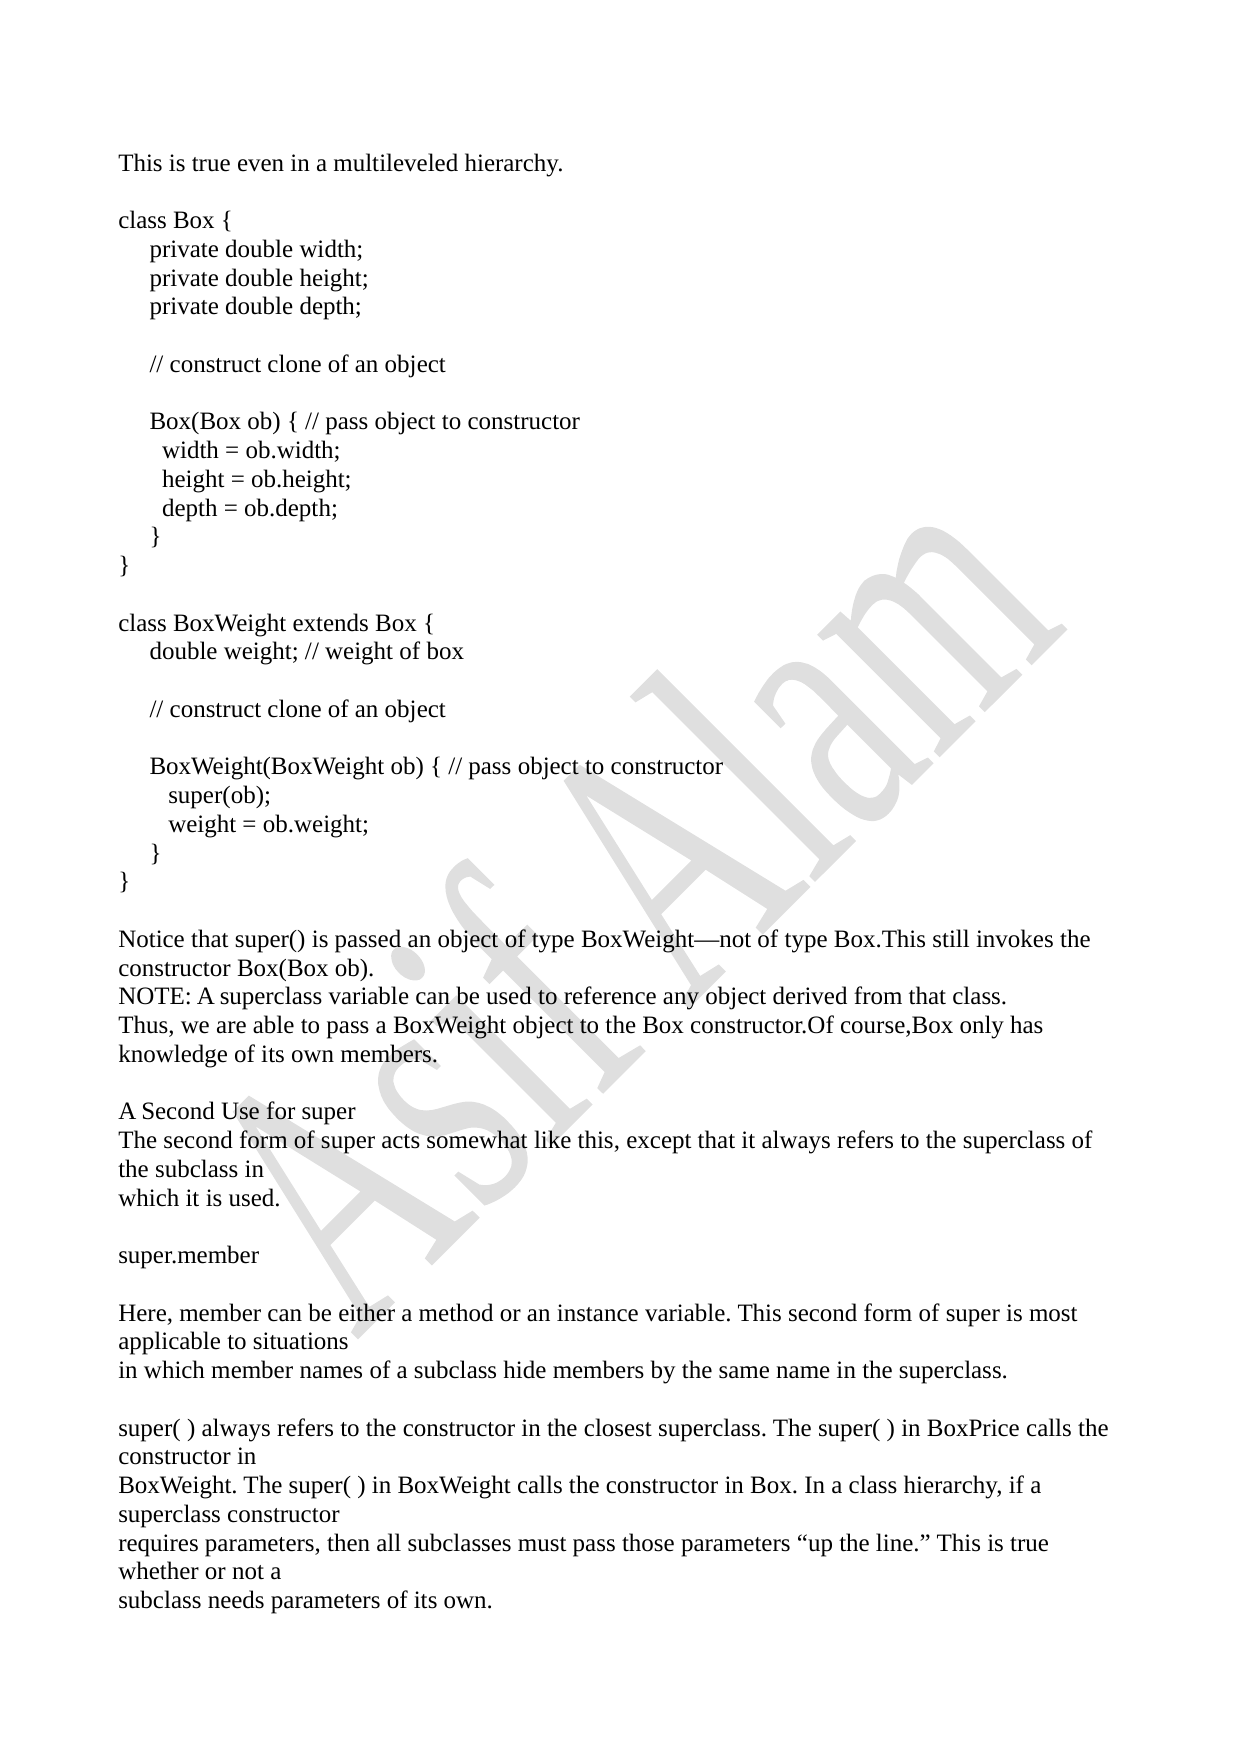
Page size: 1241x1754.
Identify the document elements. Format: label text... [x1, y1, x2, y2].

text [894, 780, 1122, 809]
text NOTE: A superclass variable can be used to reference any object derived from that class. [543, 981, 1122, 1010]
text [614, 838, 690, 866]
text [833, 838, 1122, 866]
text Thus, we are able to pass a BoxWeight object to the Box constructor.Of course,Box only has knowledge of its own members. [473, 1010, 599, 1068]
text [844, 780, 887, 797]
text [741, 751, 816, 780]
text [933, 608, 1024, 636]
text in which member names of a subclass hide members by the same name in the superclass. [118, 1355, 1122, 1384]
text Notice that super() is passed an object of type BoxWeight—not of type Box.This still invokes the constructor Box(Box ob). [118, 924, 491, 981]
text Notice that super() is passed an object of type BoxWeight—not of type Box.This still invokes the constructor Box(Box ob). [518, 924, 687, 981]
text [654, 809, 797, 838]
text } [118, 550, 901, 579]
text The second form of super acts somewhat like this, except that it always refers to the superclass of the subclass in [270, 1138, 345, 1183]
text super( ) always refers to the constructor in the closest superclass. The super( ) in BoxPrice calls the constructor in [118, 1413, 1122, 1470]
text [331, 1240, 1122, 1269]
text weight = ob.weight; [118, 809, 598, 838]
text depth = ob.depth; [118, 493, 1122, 521]
text which it is used. [118, 1183, 294, 1211]
text A Second Use for super [402, 1096, 555, 1125]
text Thus, we are able to pass a BoxWeight object to the Box constructor.Of course,Box only has knowledge of its own members. [572, 1010, 1122, 1068]
text [292, 1183, 359, 1211]
text [961, 636, 1033, 665]
text [632, 866, 684, 895]
text [394, 1183, 1122, 1211]
text [903, 751, 1122, 780]
text [1033, 636, 1122, 665]
text [846, 694, 924, 723]
text subclass needs parameters of its own. [118, 1585, 1122, 1614]
text This is true even in a multileveled hierarchy. [118, 148, 1122, 176]
text private double height; [118, 263, 1122, 291]
text [859, 608, 931, 636]
text A Second Use for super [252, 1096, 403, 1125]
text Thus, we are able to pass a BoxWeight object to the Box constructor.Of course,Box only has knowledge of its own members. [118, 1010, 500, 1068]
text [682, 871, 743, 895]
text width = ob.width; [118, 435, 1122, 464]
text [701, 838, 818, 866]
text A Second Use for super [118, 1096, 247, 1125]
text [799, 809, 1122, 838]
text [747, 866, 1122, 895]
text [684, 694, 774, 723]
text The second form of super acts somewhat like this, except that it always refers to the superclass of the subclass in [299, 1125, 511, 1183]
text BoxWeight. The super( ) in BoxWeight calls the constructor in Box. In a class hierarchy, if a superclass constructor [118, 1470, 1122, 1528]
text [828, 838, 843, 844]
text [868, 636, 960, 665]
text The second form of super acts somewhat like this, except that it always refers to the superclass of the subclass in [512, 1125, 1122, 1183]
text Here, member can be either a method or an instance variable. This second form of super is most applicable to situations [118, 1298, 1122, 1355]
text [1027, 608, 1122, 636]
text } [118, 866, 453, 895]
text [770, 780, 843, 809]
text NOTE: A superclass variable can be used to reference any object derived from that class. [118, 981, 541, 1010]
text private double depth; [118, 291, 1122, 320]
text Notice that super() is passed an object of type BoxWeight—not of type Box.This still invokes the constructor Box(Box ob). [668, 924, 1122, 981]
text The second form of super acts somewhat like this, except that it always refers to the superclass of the subclass in [118, 1125, 276, 1183]
text private double width; [118, 234, 1122, 263]
text [829, 751, 890, 780]
text super(ob); [118, 780, 580, 809]
text [907, 553, 967, 579]
text } [118, 838, 616, 866]
text [926, 694, 1122, 723]
text class BoxWeight extends Box { [118, 608, 852, 636]
text } [118, 521, 1122, 550]
text [459, 866, 634, 895]
text double weight; // weight of box [118, 636, 866, 665]
text Box(Box ob) { // pass object to constructor [118, 406, 1122, 435]
text [774, 694, 837, 723]
text class Box { [118, 205, 1122, 234]
text requires parameters, then all subclasses must pass those parameters “up the line.” This is true whether or not a [118, 1528, 1122, 1585]
text // construct clone of an object [118, 349, 1122, 378]
text A Second Use for super [559, 1096, 1122, 1125]
text [596, 809, 653, 838]
text height = ob.height; [118, 464, 1122, 493]
text super.member [118, 1240, 330, 1269]
text BoxWeight(BoxWeight ob) { // pass object to constructor [118, 751, 739, 780]
text [607, 780, 768, 809]
text [969, 550, 1122, 579]
text // construct clone of an object [118, 694, 682, 723]
